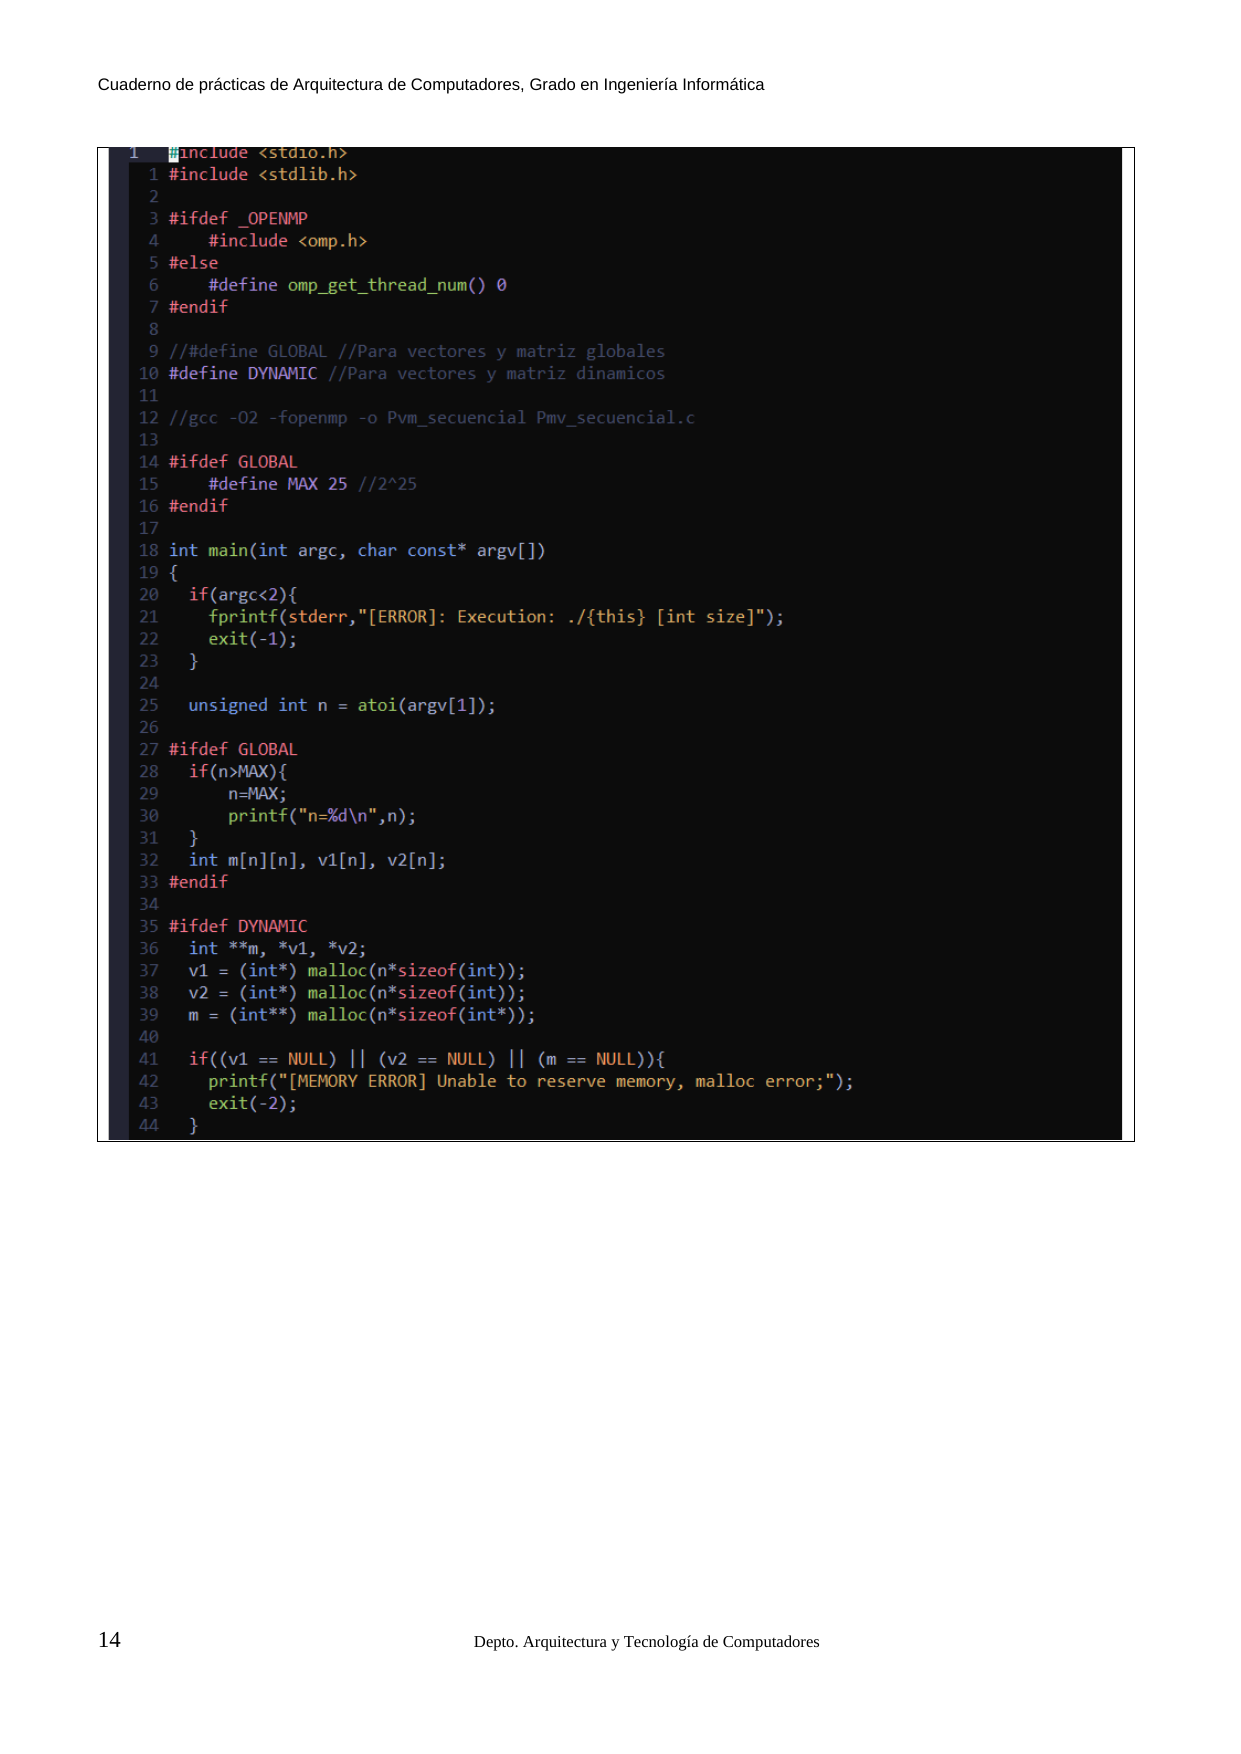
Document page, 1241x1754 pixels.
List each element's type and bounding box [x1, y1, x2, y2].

table_header [98, 148, 1134, 1141]
